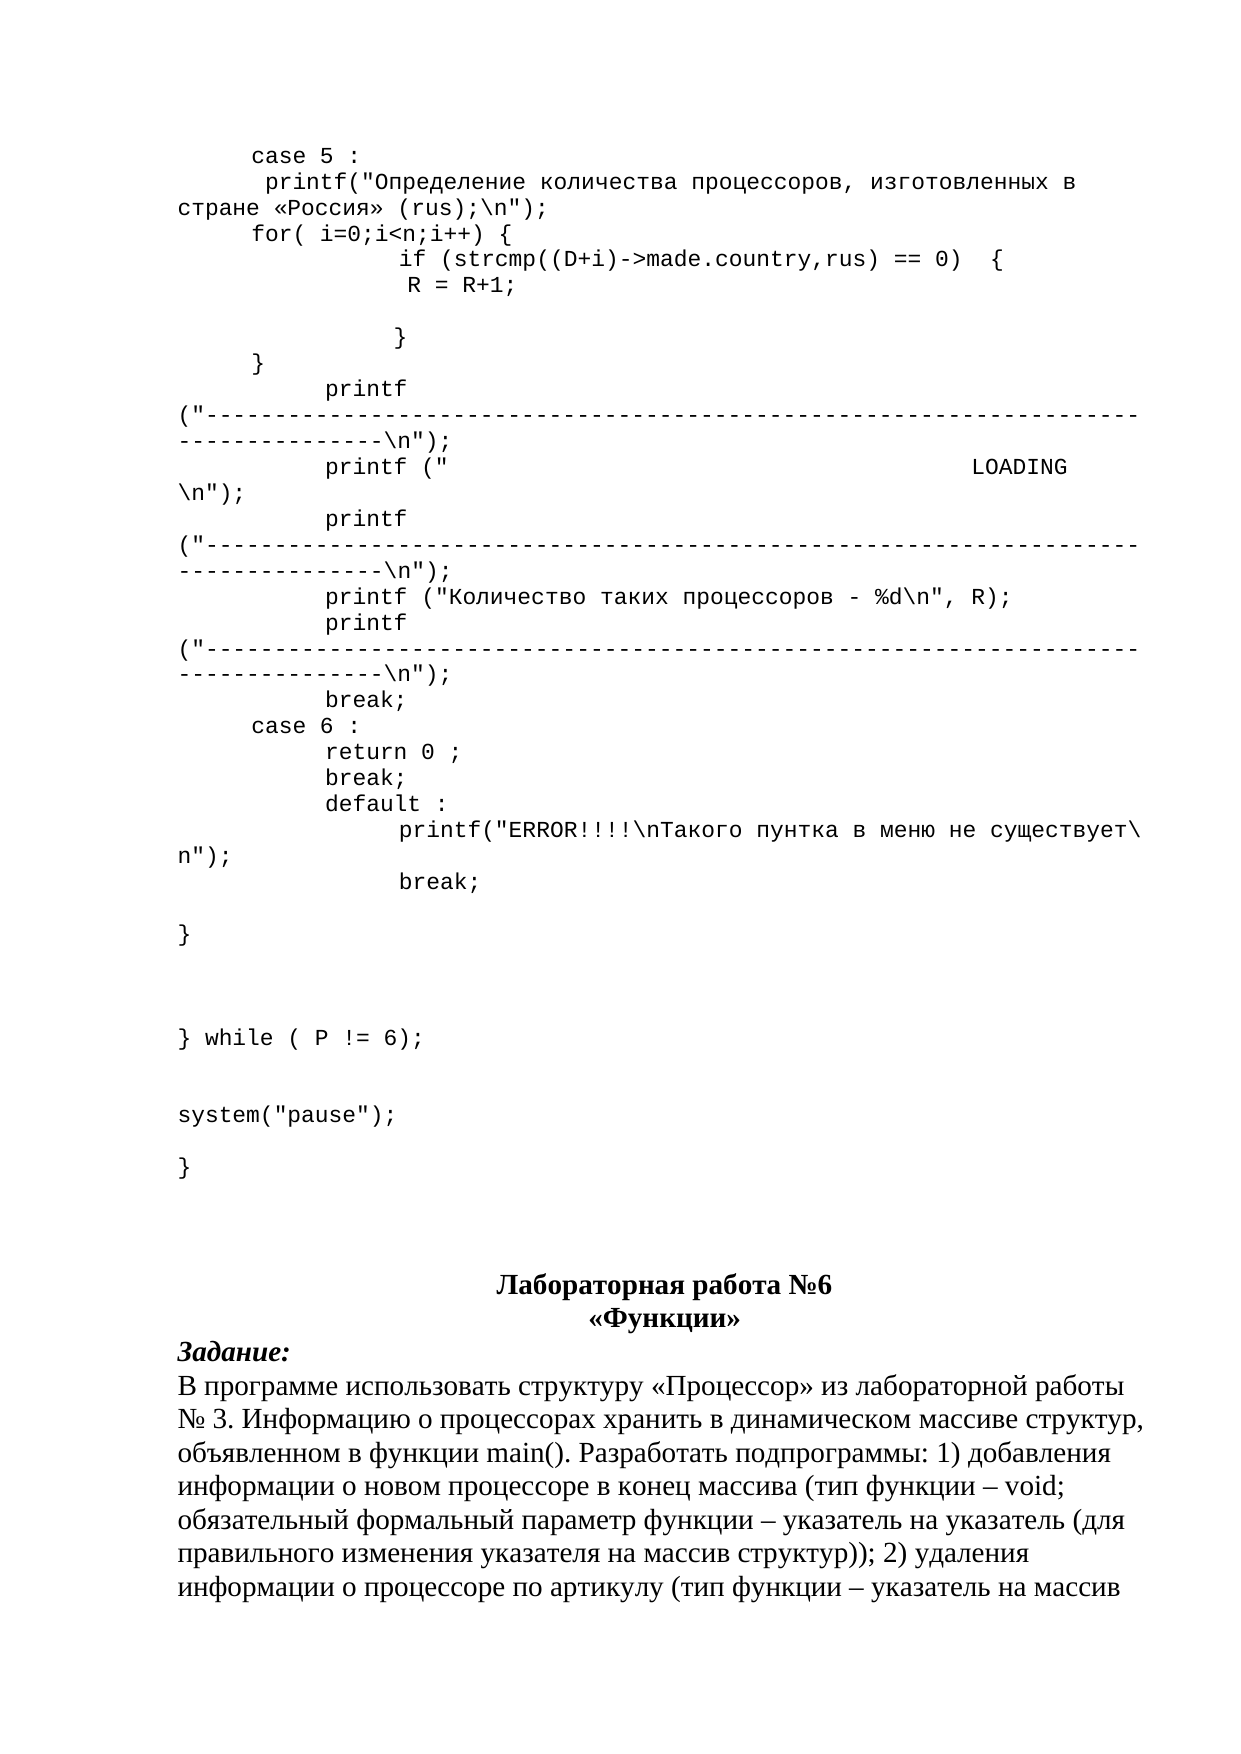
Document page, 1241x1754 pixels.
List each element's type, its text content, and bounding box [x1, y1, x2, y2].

text Лабораторная работа №6 [177, 1267, 1152, 1301]
text if (strcmp((D+i)->made.country,rus) == 0) { [177, 248, 1152, 274]
text printf ("-----------------------------------------------------------------------------------\n"); [177, 611, 1152, 689]
text printf (" LOADING \n"); [177, 455, 1152, 507]
text for( i=0;i<n;i++) { [177, 222, 1152, 248]
text break; [177, 870, 1152, 896]
text «Функции» [177, 1301, 1152, 1334]
text } [177, 326, 1152, 352]
text case 5 : [177, 144, 1152, 170]
text Задание: [177, 1334, 1152, 1368]
text R = R+1; [177, 274, 1152, 300]
text printf ("-----------------------------------------------------------------------------------\n"); [177, 507, 1152, 585]
text system("pause"); [177, 1104, 1152, 1130]
text printf ("Количество таких процессоров - %d\n", R); [177, 585, 1152, 611]
text printf("ERROR!!!!\nТакого пунтка в меню не существует\n"); [177, 818, 1152, 870]
text В программе использовать структуру «Процессор» из лабораторной работы № 3. Информацию о процессорах хранить в динамическом массиве структур, объявленном в функции main(). Разработать подпрограммы: 1) добавления информации о новом процессоре в конец массива (тип функции – void; обязательный формальный параметр функции – указатель на указатель (для правильного изменения указателя на массив структур)); 2) удаления информации о процессоре по артикулу (тип функции – указатель на массив [177, 1368, 1152, 1602]
text break; [177, 767, 1152, 792]
text printf("Определение количества процессоров, изготовленных в стране «Россия» (rus);\n"); [177, 170, 1152, 222]
text default : [177, 792, 1152, 818]
text return 0 ; [177, 741, 1152, 767]
text printf ("-----------------------------------------------------------------------------------\n"); [177, 377, 1152, 455]
text } [177, 1156, 1152, 1182]
text } while ( P != 6); [177, 1026, 1152, 1052]
text } [177, 352, 1152, 377]
text break; [177, 689, 1152, 715]
text case 6 : [177, 715, 1152, 741]
text } [177, 922, 1152, 948]
